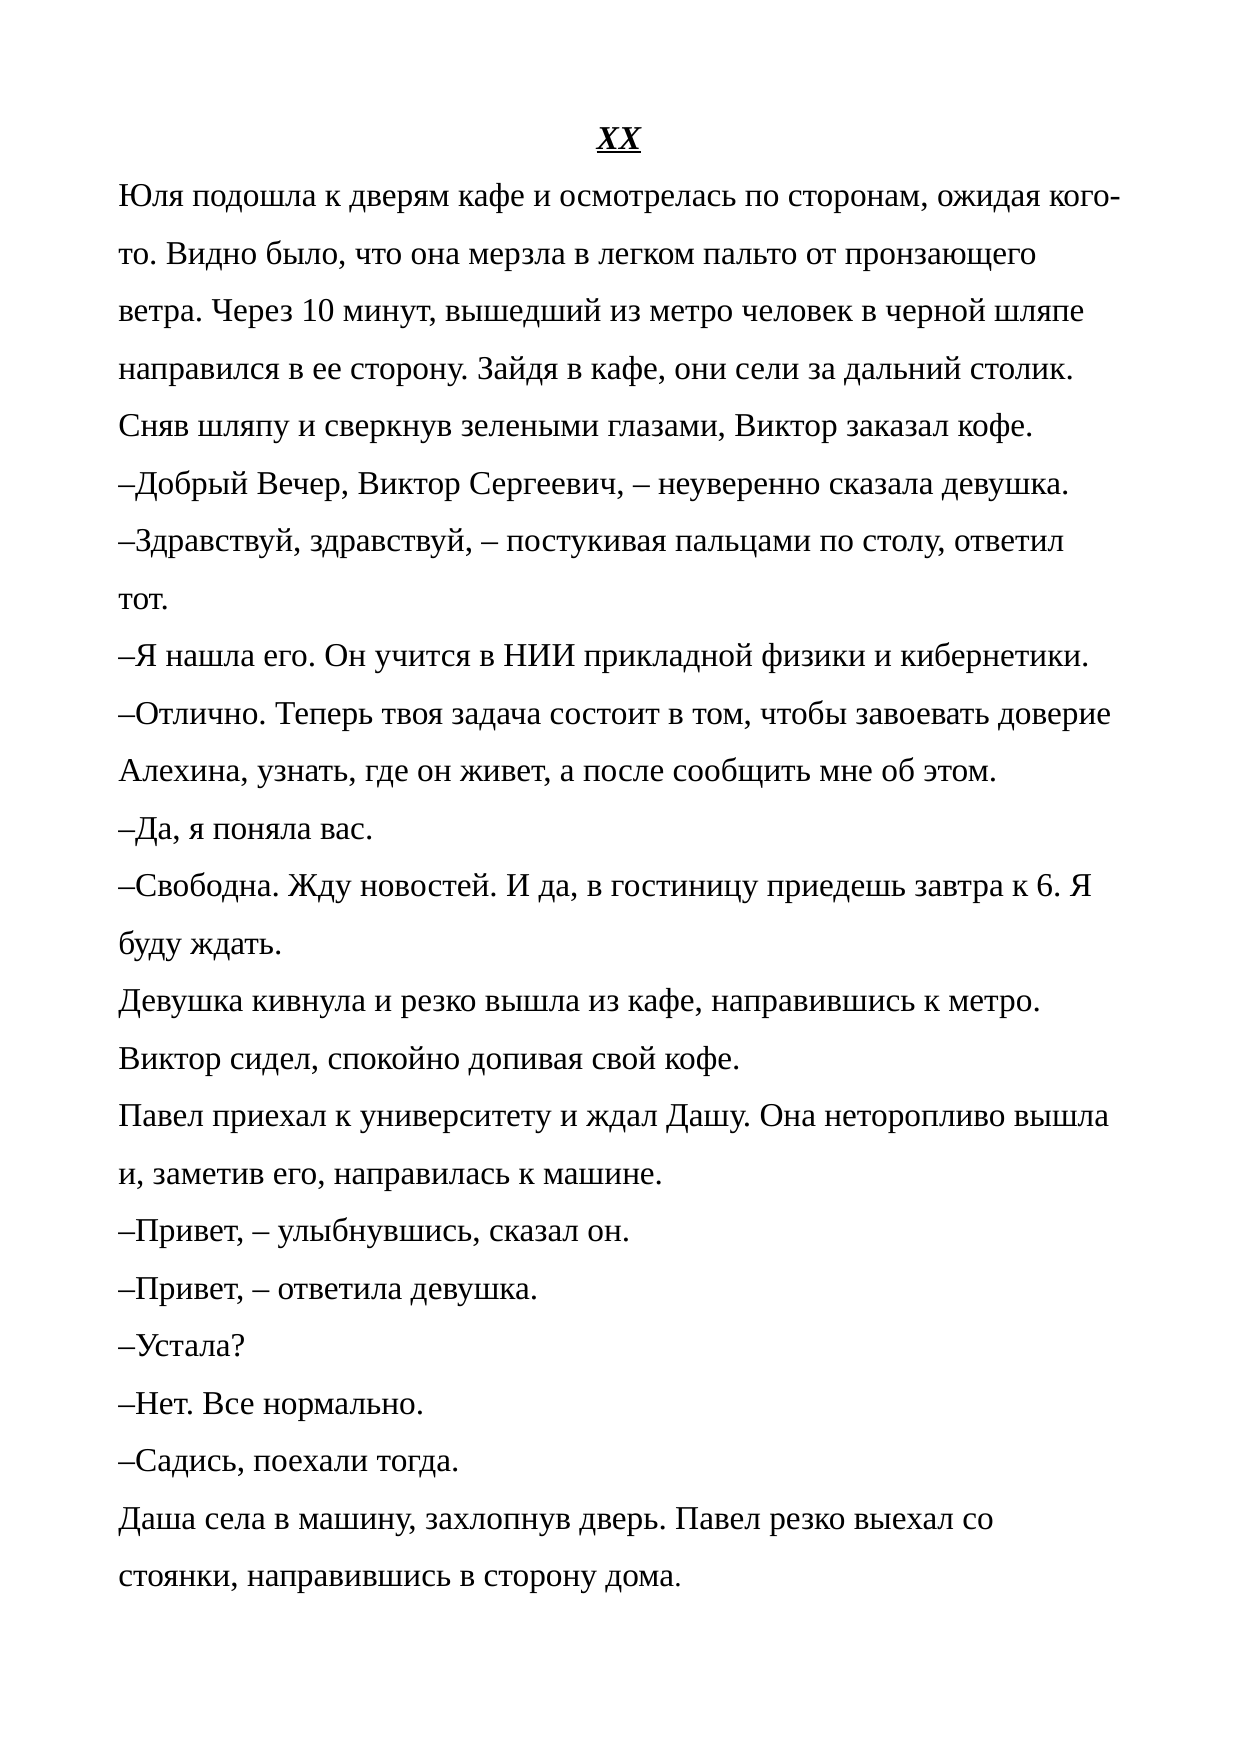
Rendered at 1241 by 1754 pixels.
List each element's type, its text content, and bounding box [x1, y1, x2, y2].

text –Садись, поехали тогда. [118, 1441, 1122, 1479]
text –Привет, – улыбнувшись, сказал он. [118, 1211, 1122, 1249]
text Виктор сидел, спокойно допивая свой кофе. [118, 1038, 1122, 1076]
text Девушка кивнула и резко вышла из кафе, направившись к метро. [118, 981, 1122, 1019]
text –Отлично. Теперь твоя задача состоит в том, чтобы завоевать доверие Алехина, узнать, где он живет, а после сообщить мне об этом. [118, 693, 1122, 789]
text –Устала? [118, 1326, 1122, 1364]
text –Я нашла его. Он учится в НИИ прикладной физики и кибернетики. [118, 636, 1122, 674]
text XX [118, 118, 1122, 156]
text Юля подошла к дверям кафе и осмотрелась по сторонам, ожидая кого-то. Видно было, что она мерзла в легком пальто от пронзающего ветра. Через 10 минут, вышедший из метро человек в черной шляпе направился в ее сторону. Зайдя в кафе, они сели за дальний столик. Сняв шляпу и сверкнув зелеными глазами, Виктор заказал кофе. [118, 176, 1122, 444]
text Даша села в машину, захлопнув дверь. Павел резко выехал со стоянки, направившись в сторону дома. [118, 1498, 1122, 1594]
text –Нет. Все нормально. [118, 1383, 1122, 1421]
text Павел приехал к университету и ждал Дашу. Она неторопливо вышла и, заметив его, направилась к машине. [118, 1096, 1122, 1191]
text –Привет, – ответила девушка. [118, 1268, 1122, 1306]
text –Добрый Вечер, Виктор Сергеевич, – неуверенно сказала девушка. [118, 463, 1122, 501]
text –Да, я поняла вас. [118, 808, 1122, 846]
text –Здравствуй, здравствуй, – постукивая пальцами по столу, ответил тот. [118, 521, 1122, 616]
text –Свободна. Жду новостей. И да, в гостиницу приедешь завтра к 6. Я буду ждать. [118, 866, 1122, 961]
